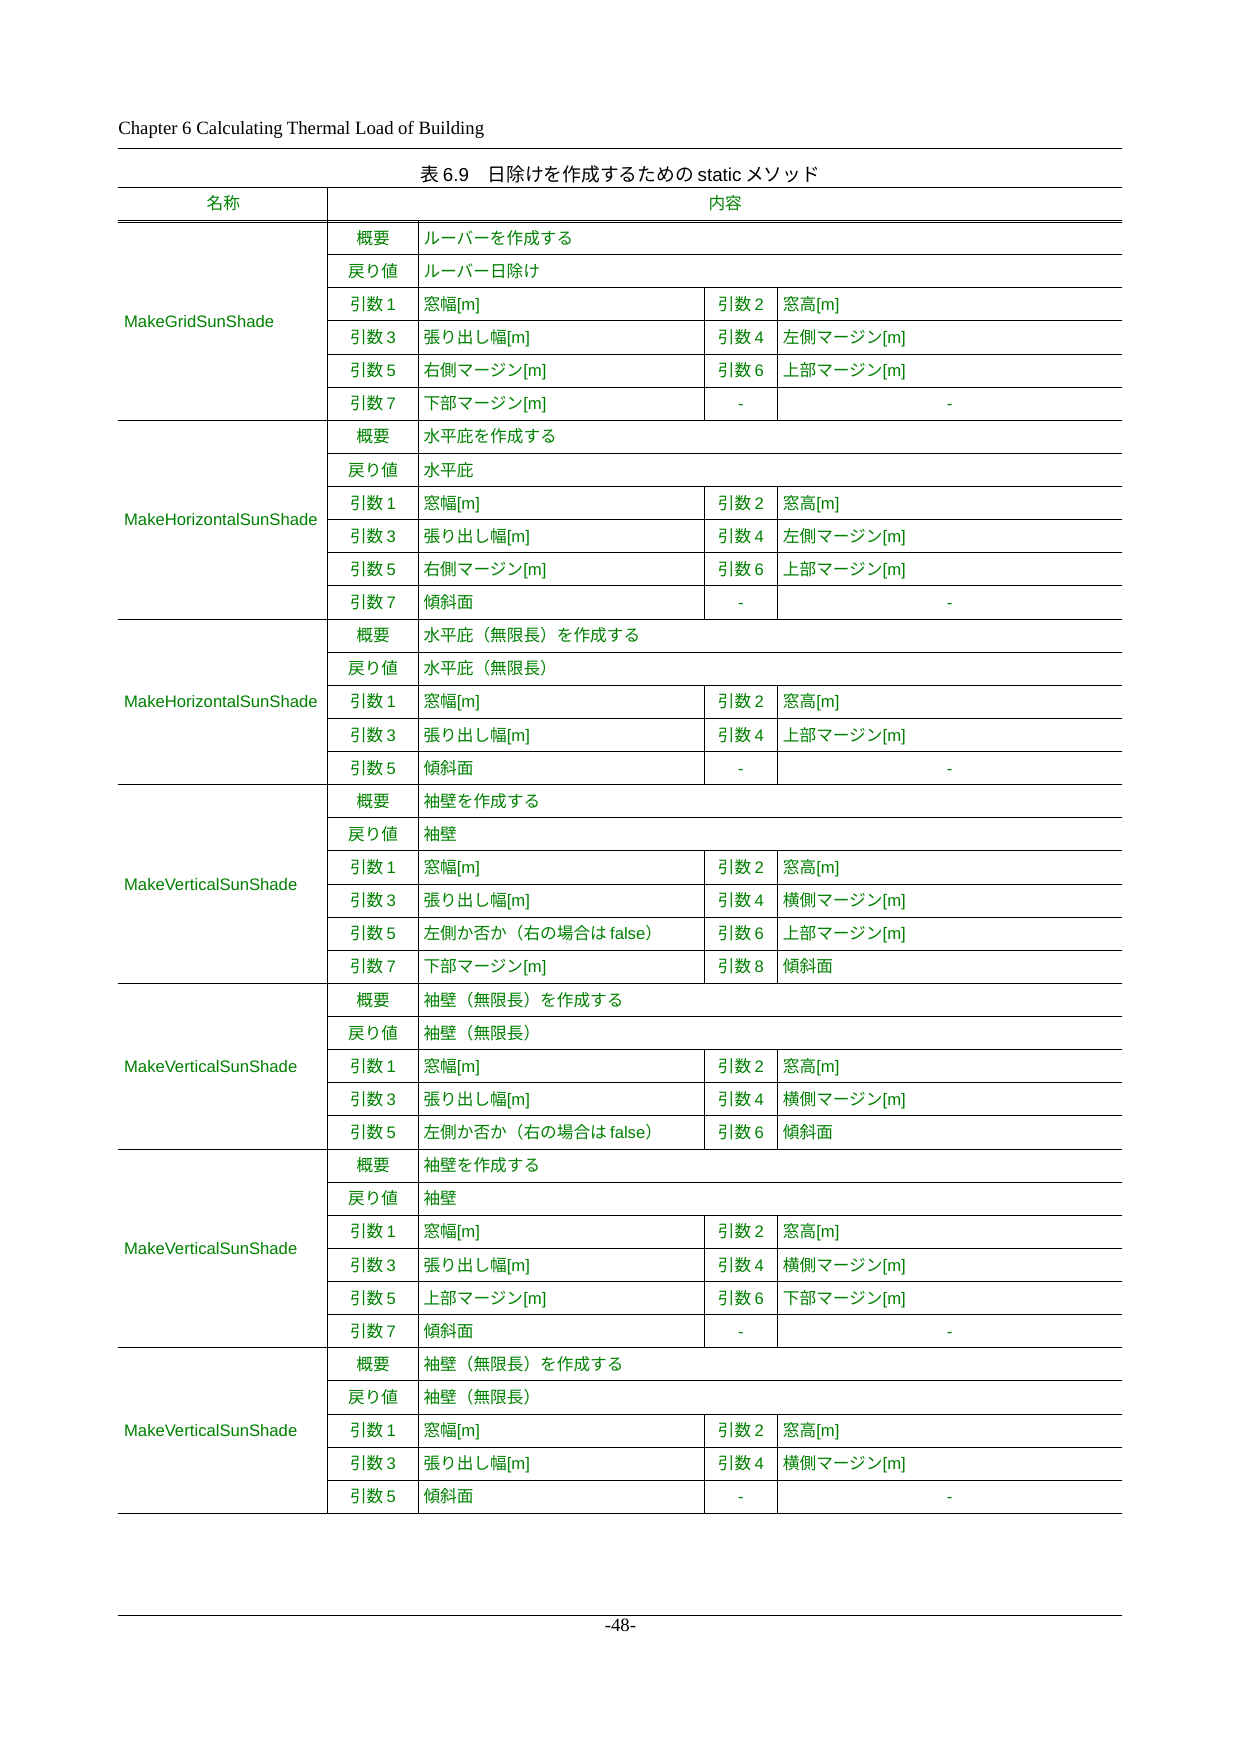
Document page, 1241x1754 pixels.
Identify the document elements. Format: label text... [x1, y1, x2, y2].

table_cell 水平庇を作成する [419, 421, 1122, 453]
table_cell 引数1 [328, 1216, 418, 1248]
table_cell 引数4 [705, 885, 777, 917]
table_cell - [778, 1481, 1122, 1513]
table_header 内容 [328, 188, 1122, 220]
table_cell 張り出し幅[m] [419, 719, 704, 751]
table_cell MakeHorizontalSunShade [118, 421, 327, 618]
table_cell MakeVerticalSunShade [118, 1150, 327, 1347]
table_cell 窓高[m] [778, 487, 1122, 519]
table_cell 引数4 [705, 1083, 777, 1115]
table_cell 袖壁（無限長） [419, 1381, 1122, 1413]
table_cell 引数1 [328, 1415, 418, 1447]
table_cell - [778, 586, 1122, 618]
table_cell 引数6 [705, 1282, 777, 1314]
table_cell 袖壁（無限長）を作成する [419, 1348, 1122, 1380]
table_cell 引数7 [328, 1315, 418, 1347]
table_cell 張り出し幅[m] [419, 1448, 704, 1480]
table_cell 上部マージン[m] [778, 719, 1122, 751]
table_cell 左側マージン[m] [778, 321, 1122, 353]
table_cell 引数2 [705, 1216, 777, 1248]
table_cell 引数3 [328, 520, 418, 552]
table_cell MakeGridSunShade [118, 223, 327, 420]
table_cell 右側マージン[m] [419, 355, 704, 387]
table_cell 下部マージン[m] [419, 388, 704, 420]
table_cell 水平庇（無限長） [419, 653, 1122, 685]
table_cell 張り出し幅[m] [419, 885, 704, 917]
text 表6.9 日除けを作成するためのstaticメソッド [118, 159, 1122, 187]
table_cell 張り出し幅[m] [419, 1083, 704, 1115]
table_cell - [705, 752, 777, 784]
table_cell 上部マージン[m] [778, 918, 1122, 950]
table_cell 引数2 [705, 851, 777, 883]
table_cell 張り出し幅[m] [419, 1249, 704, 1281]
table_cell 袖壁（無限長） [419, 1017, 1122, 1049]
table_cell 窓高[m] [778, 1216, 1122, 1248]
table_cell 上部マージン[m] [778, 553, 1122, 585]
table_cell 横側マージン[m] [778, 1448, 1122, 1480]
table_cell 引数4 [705, 1448, 777, 1480]
table_cell 水平庇 [419, 454, 1122, 486]
table_cell 袖壁（無限長）を作成する [419, 984, 1122, 1016]
table_cell 窓高[m] [778, 288, 1122, 320]
table_cell 引数1 [328, 851, 418, 883]
table_cell 引数8 [705, 951, 777, 983]
table_cell 引数1 [328, 1050, 418, 1082]
table_cell 傾斜面 [778, 951, 1122, 983]
table_cell 戻り値 [328, 255, 418, 287]
table_cell - [705, 388, 777, 420]
table_cell 窓高[m] [778, 851, 1122, 883]
table_cell 窓幅[m] [419, 1050, 704, 1082]
table_cell 引数6 [705, 553, 777, 585]
table_cell - [705, 586, 777, 618]
table_cell 袖壁 [419, 1183, 1122, 1215]
table_cell 水平庇（無限長）を作成する [419, 620, 1122, 652]
table_cell 引数5 [328, 553, 418, 585]
table_cell - [705, 1315, 777, 1347]
table_header 名称 [118, 188, 327, 220]
table_cell 引数2 [705, 288, 777, 320]
table_cell 概要 [328, 223, 418, 254]
table_cell 戻り値 [328, 454, 418, 486]
table_cell 引数6 [705, 918, 777, 950]
table_cell 概要 [328, 1348, 418, 1380]
table_cell 引数6 [705, 355, 777, 387]
table_cell 引数3 [328, 719, 418, 751]
table_cell 引数3 [328, 885, 418, 917]
table_cell 窓幅[m] [419, 487, 704, 519]
table_cell ルーバーを作成する [419, 223, 1122, 254]
table_cell 左側か否か（右の場合はfalse） [419, 918, 704, 950]
table_cell 概要 [328, 984, 418, 1016]
table_cell 袖壁を作成する [419, 1150, 1122, 1182]
table_cell 引数5 [328, 918, 418, 950]
table_cell - [705, 1481, 777, 1513]
table_cell 引数3 [328, 1083, 418, 1115]
table_cell 下部マージン[m] [419, 951, 704, 983]
table_cell 引数1 [328, 686, 418, 718]
table_cell 引数4 [705, 321, 777, 353]
table_cell 下部マージン[m] [778, 1282, 1122, 1314]
table_cell 傾斜面 [778, 1116, 1122, 1148]
table_cell 上部マージン[m] [419, 1282, 704, 1314]
table_cell 引数5 [328, 355, 418, 387]
table_cell 上部マージン[m] [778, 355, 1122, 387]
table_cell 引数2 [705, 1050, 777, 1082]
table_cell 引数7 [328, 586, 418, 618]
table_cell 概要 [328, 421, 418, 453]
table_cell 窓高[m] [778, 1050, 1122, 1082]
table_cell 引数1 [328, 487, 418, 519]
table_cell 概要 [328, 620, 418, 652]
table_cell 引数4 [705, 719, 777, 751]
table_cell 窓幅[m] [419, 851, 704, 883]
table_cell 窓高[m] [778, 1415, 1122, 1447]
table_cell 引数2 [705, 1415, 777, 1447]
table_cell 傾斜面 [419, 1315, 704, 1347]
table_cell 引数2 [705, 487, 777, 519]
table_cell 引数3 [328, 321, 418, 353]
table_cell 袖壁を作成する [419, 785, 1122, 817]
table_cell 引数1 [328, 288, 418, 320]
table_cell 戻り値 [328, 818, 418, 850]
table_cell 傾斜面 [419, 586, 704, 618]
table_cell 戻り値 [328, 1017, 418, 1049]
table_cell 窓幅[m] [419, 288, 704, 320]
table_cell - [778, 752, 1122, 784]
table_cell 引数5 [328, 1282, 418, 1314]
table_cell 引数7 [328, 388, 418, 420]
table_cell 窓幅[m] [419, 1415, 704, 1447]
table_cell 引数5 [328, 1116, 418, 1148]
table_cell 横側マージン[m] [778, 885, 1122, 917]
table_cell 傾斜面 [419, 752, 704, 784]
table_cell 引数3 [328, 1448, 418, 1480]
table_cell 左側か否か（右の場合はfalse） [419, 1116, 704, 1148]
table_cell 戻り値 [328, 1381, 418, 1413]
table_cell 引数3 [328, 1249, 418, 1281]
table_cell 引数6 [705, 1116, 777, 1148]
table_cell MakeVerticalSunShade [118, 984, 327, 1148]
table_cell 引数7 [328, 951, 418, 983]
table_cell - [778, 388, 1122, 420]
table_cell MakeVerticalSunShade [118, 1348, 327, 1513]
table_cell 引数4 [705, 1249, 777, 1281]
table_cell 窓高[m] [778, 686, 1122, 718]
table_cell 袖壁 [419, 818, 1122, 850]
table_cell 傾斜面 [419, 1481, 704, 1513]
table_cell 張り出し幅[m] [419, 321, 704, 353]
table_cell 横側マージン[m] [778, 1249, 1122, 1281]
table_cell MakeVerticalSunShade [118, 785, 327, 983]
table_cell 概要 [328, 1150, 418, 1182]
table_cell 戻り値 [328, 653, 418, 685]
table_cell 窓幅[m] [419, 686, 704, 718]
table_cell 横側マージン[m] [778, 1083, 1122, 1115]
table_cell 右側マージン[m] [419, 553, 704, 585]
table_cell 戻り値 [328, 1183, 418, 1215]
table_cell 概要 [328, 785, 418, 817]
table_cell 引数5 [328, 752, 418, 784]
table_cell 引数4 [705, 520, 777, 552]
table_cell ルーバー日除け [419, 255, 1122, 287]
table_cell - [778, 1315, 1122, 1347]
table_cell 張り出し幅[m] [419, 520, 704, 552]
table_cell 左側マージン[m] [778, 520, 1122, 552]
table_cell MakeHorizontalSunShade [118, 620, 327, 784]
table_cell 窓幅[m] [419, 1216, 704, 1248]
table_cell 引数5 [328, 1481, 418, 1513]
table_cell 引数2 [705, 686, 777, 718]
